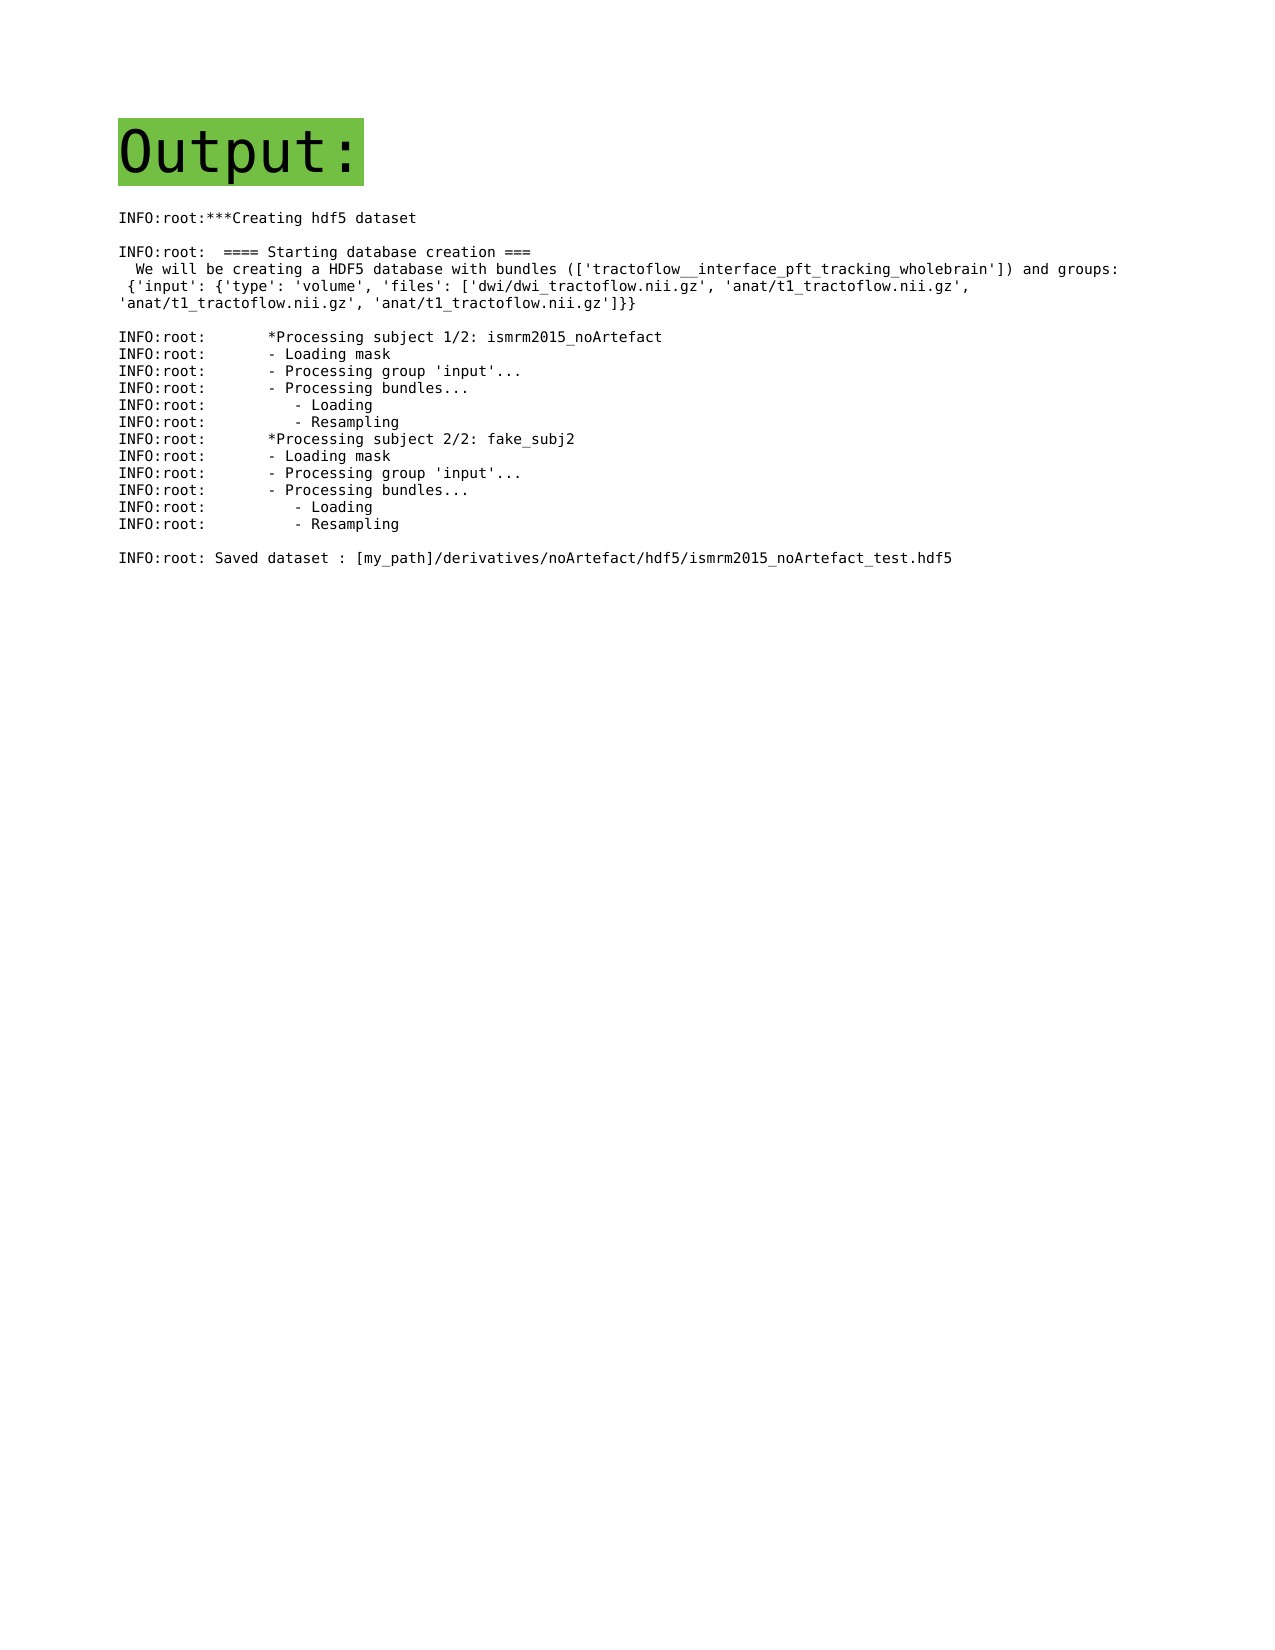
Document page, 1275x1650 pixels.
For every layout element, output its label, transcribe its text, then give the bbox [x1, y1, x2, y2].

text INFO:root: - Loading mask [118, 346, 1157, 363]
text INFO:root: - Processing bundles... [118, 482, 1157, 499]
text INFO:root: Saved dataset : [my_path]/derivatives/noArtefact/hdf5/ismrm2015_noArtefact_test.hdf5 [118, 550, 1157, 567]
text INFO:root: ==== Starting database creation === [118, 244, 1157, 261]
text INFO:root: - Processing bundles... [118, 380, 1157, 397]
text INFO:root: - Loading [118, 499, 1157, 516]
text INFO:root: *Processing subject 2/2: fake_subj2 [118, 431, 1157, 448]
text INFO:root: - Processing group 'input'... [118, 363, 1157, 380]
text INFO:root: *Processing subject 1/2: ismrm2015_noArtefact [118, 329, 1157, 346]
text INFO:root: - Processing group 'input'... [118, 465, 1157, 482]
text INFO:root: - Loading [118, 397, 1157, 414]
text INFO:root: - Resampling [118, 516, 1157, 533]
text We will be creating a HDF5 database with bundles (['tractoflow__interface_pft_tracking_wholebrain']) and groups: [118, 261, 1157, 278]
text INFO:root:***Creating hdf5 dataset [118, 210, 1157, 227]
text Output: [118, 118, 1157, 186]
text INFO:root: - Loading mask [118, 448, 1157, 465]
text {'input': {'type': 'volume', 'files': ['dwi/dwi_tractoflow.nii.gz', 'anat/t1_tractoflow.nii.gz', 'anat/t1_tractoflow.nii.gz', 'anat/t1_tractoflow.nii.gz']}} [118, 278, 1157, 312]
text INFO:root: - Resampling [118, 414, 1157, 431]
